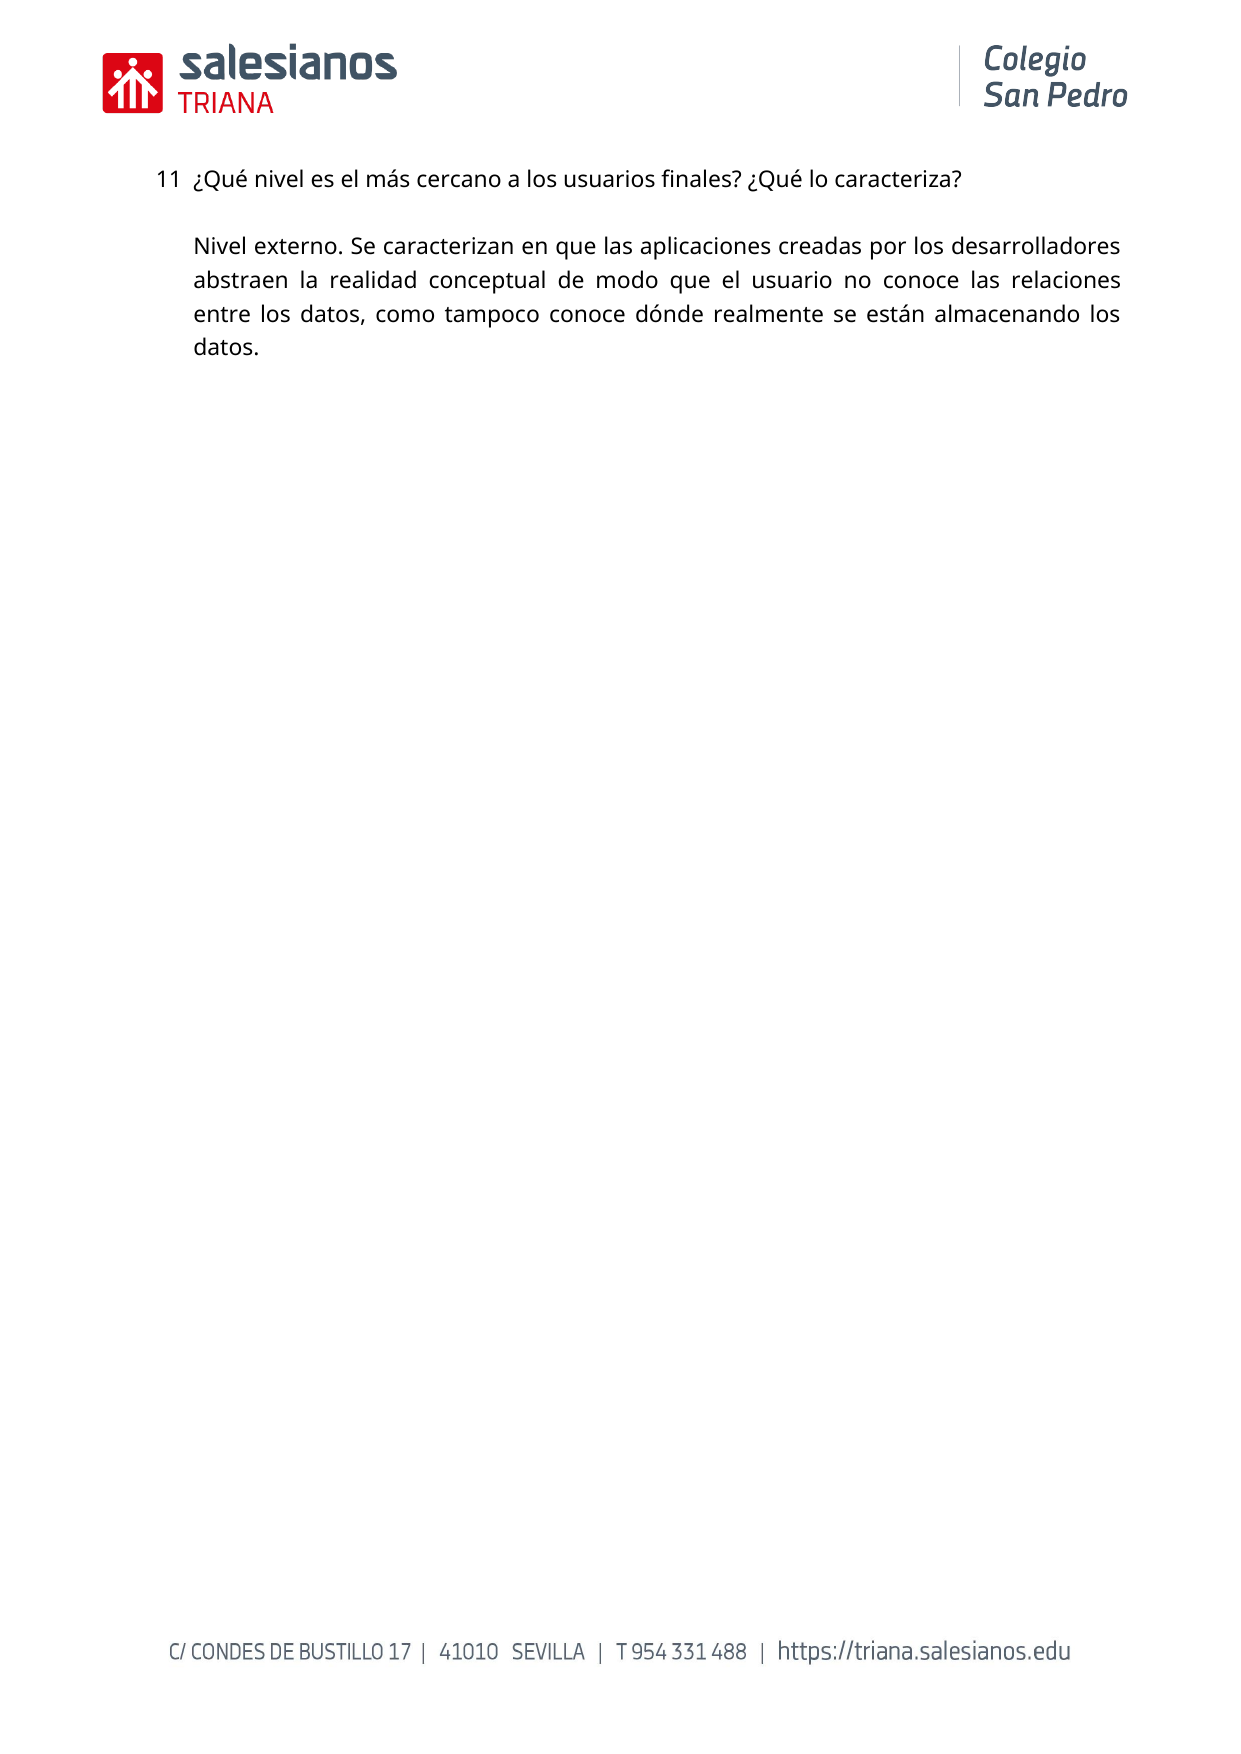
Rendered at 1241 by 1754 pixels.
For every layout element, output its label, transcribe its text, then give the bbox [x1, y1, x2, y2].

picture [951, 32, 1136, 122]
list ¿Qué nivel es el más cercano a los usuarios finales? ¿Qué lo caracteriza? [156, 162, 1122, 194]
picture [0, 1632, 1241, 1699]
picture [93, 28, 402, 125]
text Nivel externo. Se caracterizan en que las aplicaciones creadas por los desarrolladores abstraen la realidad conceptual de modo que el usuario no conoce las relaciones entre los datos, como tampoco conoce dónde realmente se están almacenando los datos. [156, 230, 1122, 362]
